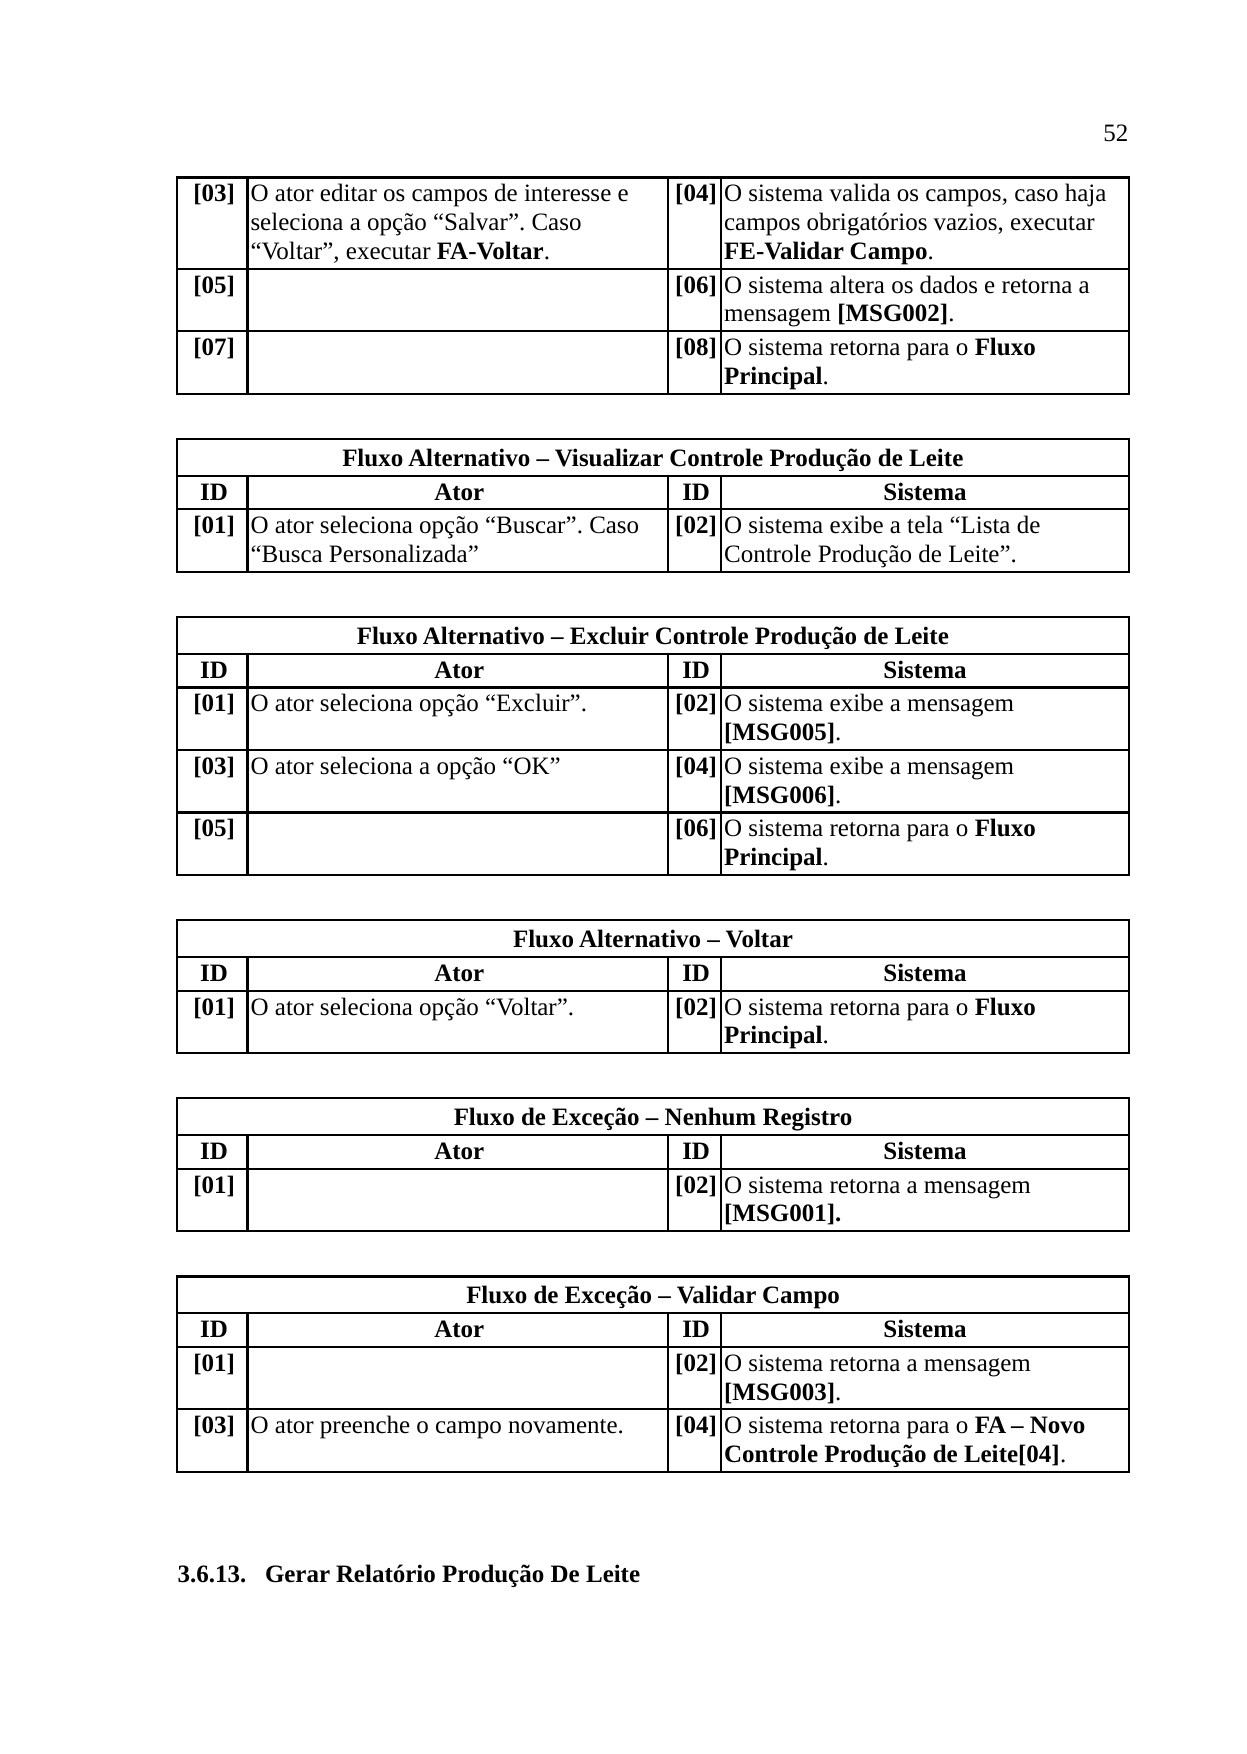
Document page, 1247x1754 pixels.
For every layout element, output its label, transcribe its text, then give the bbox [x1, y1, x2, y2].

table_cell [04] [669, 751, 720, 811]
table_cell ID [669, 1136, 720, 1168]
table_cell Ator [249, 655, 667, 686]
table_cell [03] [178, 1410, 246, 1471]
table_cell Ator [249, 1136, 667, 1168]
table_cell ID [669, 655, 720, 686]
table_cell ID [669, 958, 720, 989]
table_cell [06] [669, 814, 720, 874]
table_cell O sistema retorna a mensagem [MSG003]. [722, 1348, 1128, 1408]
table_cell [04] [669, 1410, 720, 1471]
table_header Fluxo Alternativo – Voltar [178, 921, 1128, 956]
table_cell [06] [669, 270, 720, 330]
table_cell [01] [178, 689, 246, 749]
table_cell O sistema retorna para o Fluxo Principal. [722, 332, 1128, 393]
table_cell [02] [669, 992, 720, 1052]
table_cell ID [178, 477, 246, 508]
table_cell [01] [178, 1170, 246, 1230]
table_cell Sistema [722, 1136, 1128, 1168]
table_cell O ator preenche o campo novamente. [249, 1410, 667, 1471]
table_cell O ator seleciona opção “Buscar”. Caso “Busca Personalizada” [249, 510, 667, 571]
table_header Fluxo Alternativo – Visualizar Controle Produção de Leite [178, 440, 1128, 474]
table_cell [02] [669, 689, 720, 749]
table_cell ID [178, 1136, 246, 1168]
table_cell Ator [249, 958, 667, 989]
subtitle Gerar Relatório produção de leite [177, 1559, 1128, 1588]
table_cell [07] [178, 332, 246, 393]
table_cell O sistema retorna para o Fluxo Principal. [722, 992, 1128, 1052]
table_cell [249, 332, 667, 393]
table_cell O sistema exibe a mensagem [MSG006]. [722, 751, 1128, 811]
table_cell Sistema [722, 477, 1128, 508]
table_cell Ator [249, 477, 667, 508]
table_cell [01] [178, 510, 246, 571]
table_header Fluxo de Exceção – Nenhum Registro [178, 1099, 1128, 1134]
table_cell O ator seleciona opção “Excluir”. [249, 689, 667, 749]
table_cell [249, 270, 667, 330]
table_cell O sistema retorna para o FA – Novo Controle Produção de Leite[04]. [722, 1410, 1128, 1471]
table_cell [02] [669, 510, 720, 571]
table_cell [249, 1170, 667, 1230]
table_cell [05] [178, 270, 246, 330]
table_cell [01] [178, 1348, 246, 1408]
table_cell [249, 1348, 667, 1408]
table_cell O ator editar os campos de interesse e seleciona a opção “Salvar”. Caso “Voltar”, executar FA-Voltar. [249, 179, 667, 268]
table_cell O sistema exibe a tela “Lista de Controle Produção de Leite”. [722, 510, 1128, 571]
table_cell O sistema exibe a mensagem [MSG005]. [722, 689, 1128, 749]
table_cell [05] [178, 814, 246, 874]
table_cell O ator seleciona a opção “OK” [249, 751, 667, 811]
table_header Fluxo Alternativo – Excluir Controle Produção de Leite [178, 618, 1128, 653]
table_cell Sistema [722, 958, 1128, 989]
table_cell ID [178, 958, 246, 989]
table_cell Sistema [722, 655, 1128, 686]
table_cell [04] [669, 179, 720, 268]
table_cell O sistema retorna a mensagem [MSG001]. [722, 1170, 1128, 1230]
table_cell [01] [178, 992, 246, 1052]
table_cell O ator seleciona opção “Voltar”. [249, 992, 667, 1052]
table_cell ID [178, 655, 246, 686]
table_cell ID [669, 477, 720, 508]
table_cell O sistema retorna para o Fluxo Principal. [722, 814, 1128, 874]
table_cell [02] [669, 1348, 720, 1408]
table_cell [02] [669, 1170, 720, 1230]
table_cell [08] [669, 332, 720, 393]
table_cell Ator [249, 1314, 667, 1346]
table_cell [249, 814, 667, 874]
table_cell Sistema [722, 1314, 1128, 1346]
table_cell [03] [178, 179, 246, 268]
table_cell O sistema altera os dados e retorna a mensagem [MSG002]. [722, 270, 1128, 330]
table_cell O sistema valida os campos, caso haja campos obrigatórios vazios, executar FE-Validar Campo. [722, 179, 1128, 268]
table_header Fluxo de Exceção – Validar Campo [178, 1278, 1128, 1312]
table_cell ID [669, 1314, 720, 1346]
table_cell ID [178, 1314, 246, 1346]
table_cell [03] [178, 751, 246, 811]
